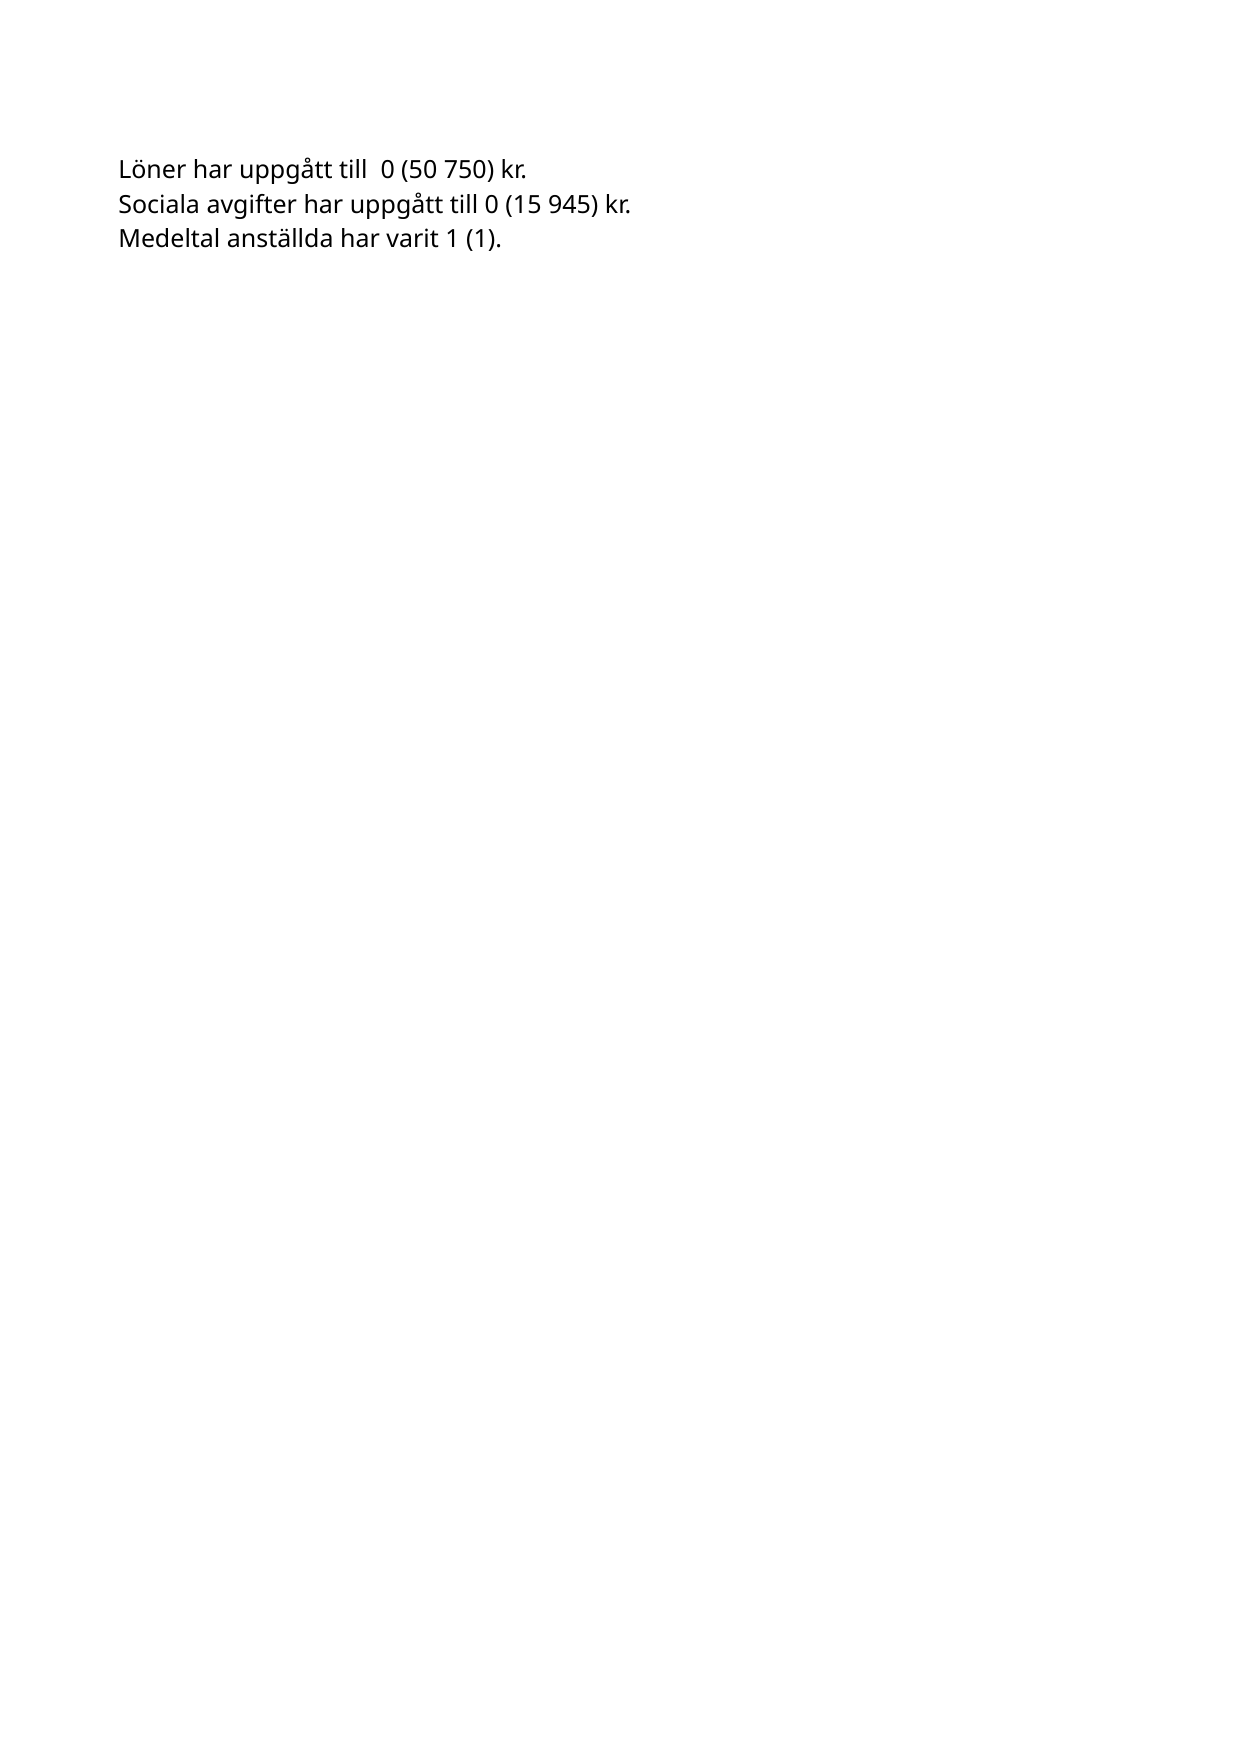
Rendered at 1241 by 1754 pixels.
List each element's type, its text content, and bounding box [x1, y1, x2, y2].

text Medeltal anställda har varit 1 (1). [118, 220, 1122, 254]
text Sociala avgifter har uppgått till 0 (15 945) kr. [118, 186, 1122, 220]
text Löner har uppgått till 0 (50 750) kr. [118, 152, 1122, 186]
